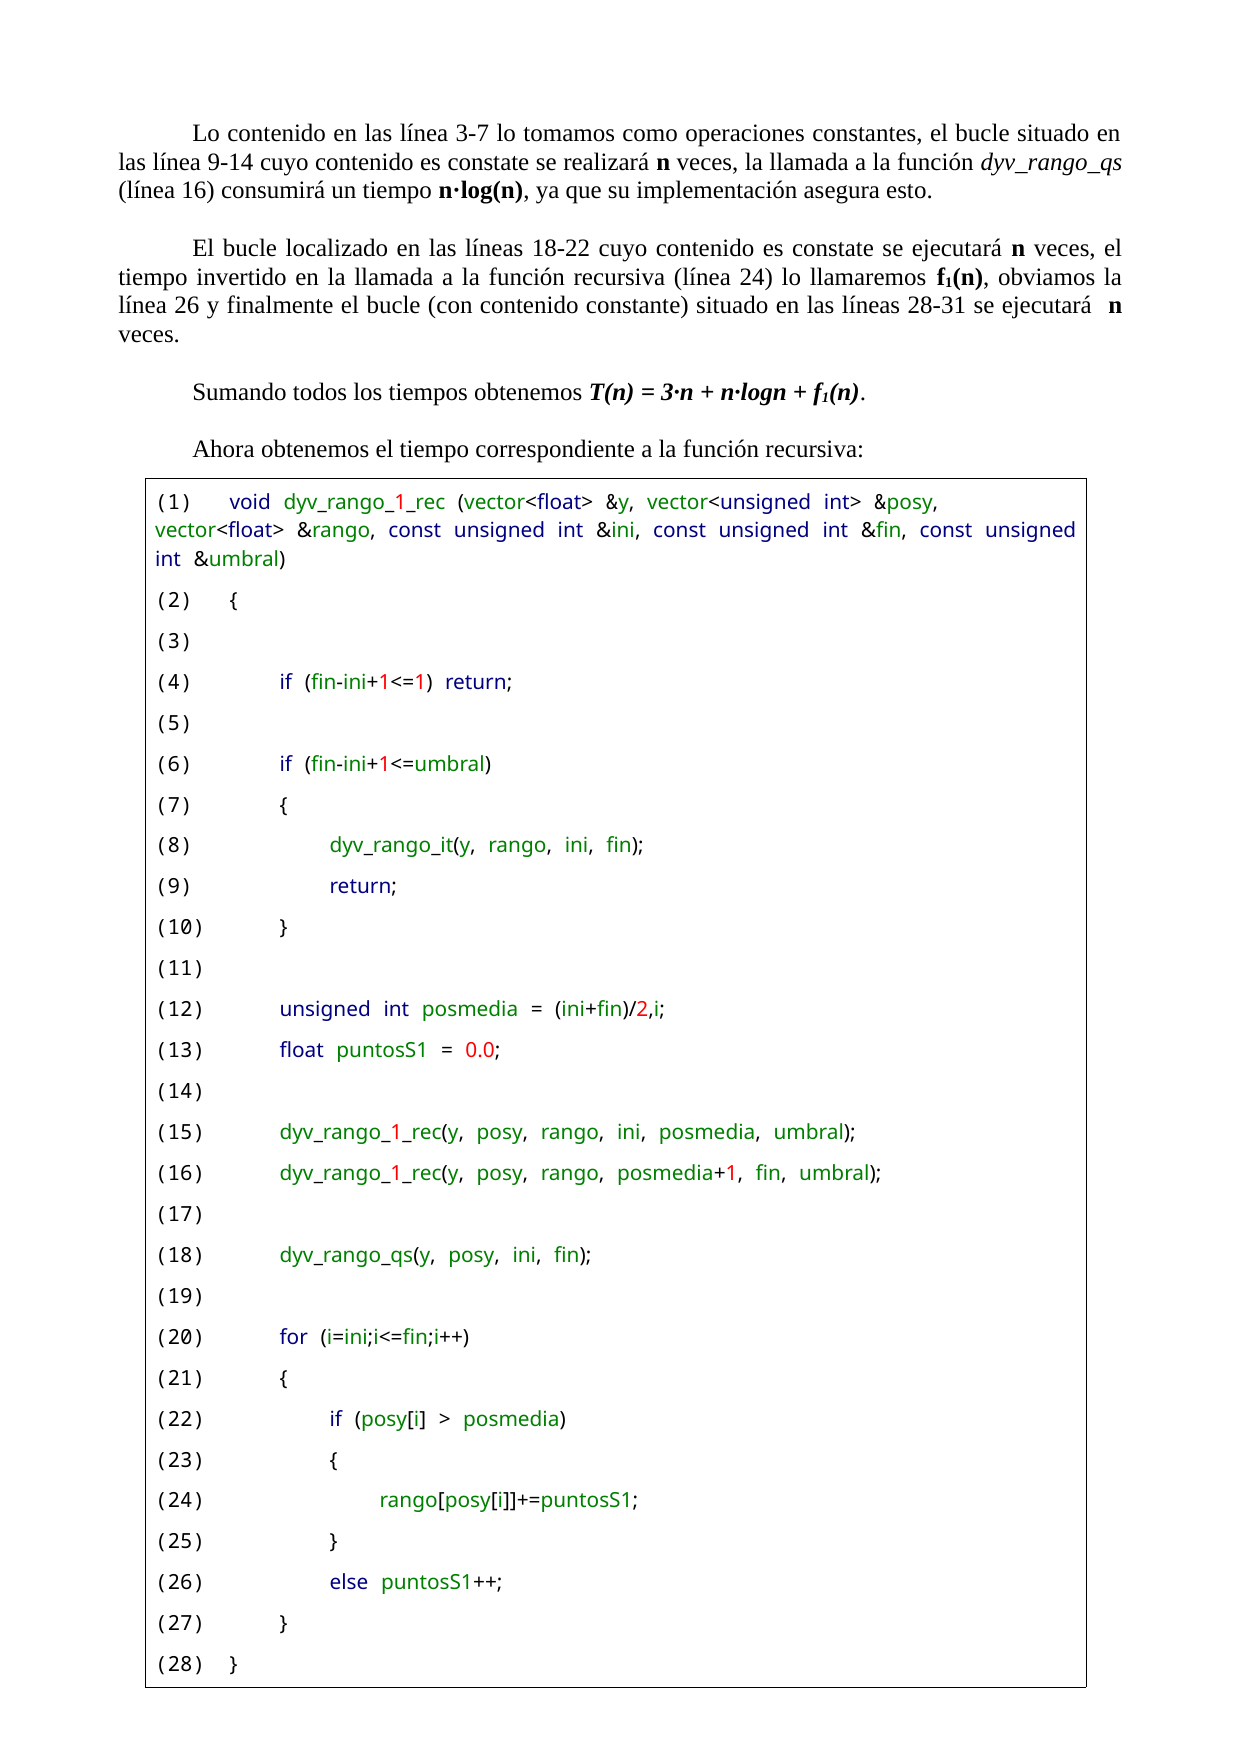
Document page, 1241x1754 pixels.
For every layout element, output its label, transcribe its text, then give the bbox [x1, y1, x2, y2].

text Sumando todos los tiempos obtenemos T(n) = 3·n + n·logn + f1(n). [118, 377, 1122, 406]
list float puntosS1 = 0.0; [155, 1035, 1077, 1064]
list else puntosS1++; [155, 1567, 1077, 1596]
list dyv_rango_1_rec(y, posy, rango, ini, posmedia, umbral); [155, 1117, 1077, 1146]
list dyv_rango_qs(y, posy, ini, fin); [155, 1240, 1077, 1268]
list dyv_rango_1_rec(y, posy, rango, posmedia+1, fin, umbral); [155, 1158, 1077, 1187]
list } [155, 1608, 1077, 1637]
list return; [155, 872, 1077, 900]
text Lo contenido en las línea 3-7 lo tomamos como operaciones constantes, el bucle situado en las línea 9-14 cuyo contenido es constate se realizará n veces, la llamada a la función dyv_rango_qs (línea 16) consumirá un tiempo n·log(n), ya que su implementación asegura esto. [118, 118, 1122, 204]
text Ahora obtenemos el tiempo correspondiente a la función recursiva: [118, 434, 1122, 463]
list { [155, 1363, 1077, 1391]
list { [155, 1445, 1077, 1473]
list for (i=ini;i<=fin;i++) [155, 1322, 1077, 1350]
list } [155, 912, 1077, 941]
list if (fin-ini+1<=1) return; [155, 667, 1077, 695]
list if (posy[i] > posmedia) [155, 1404, 1077, 1432]
list dyv_rango_it(y, rango, ini, fin); [155, 831, 1077, 859]
list if (fin-ini+1<=umbral) [155, 749, 1077, 777]
list { [155, 585, 1077, 613]
list void dyv_rango_1_rec (vector<float> &y, vector<unsigned int> &posy, vector<float> &rango, const unsigned int &ini, const unsigned int &fin, const unsigned int &umbral) [155, 487, 1077, 572]
list } [155, 1649, 1077, 1678]
list rango[posy[i]]+=puntosS1; [155, 1486, 1077, 1514]
list unsigned int posmedia = (ini+fin)/2,i; [155, 994, 1077, 1023]
list } [155, 1527, 1077, 1555]
text Ahora obtenemos el tiempo correspondiente a la función recursiva: [146, 479, 1086, 1687]
list { [155, 790, 1077, 818]
text El bucle localizado en las líneas 18-22 cuyo contenido es constate se ejecutará n veces, el tiempo invertido en la llamada a la función recursiva (línea 24) lo llamaremos f1(n), obviamos la línea 26 y finalmente el bucle (con contenido constante) situado en las líneas 28-31 se ejecutará n veces. [118, 233, 1122, 348]
